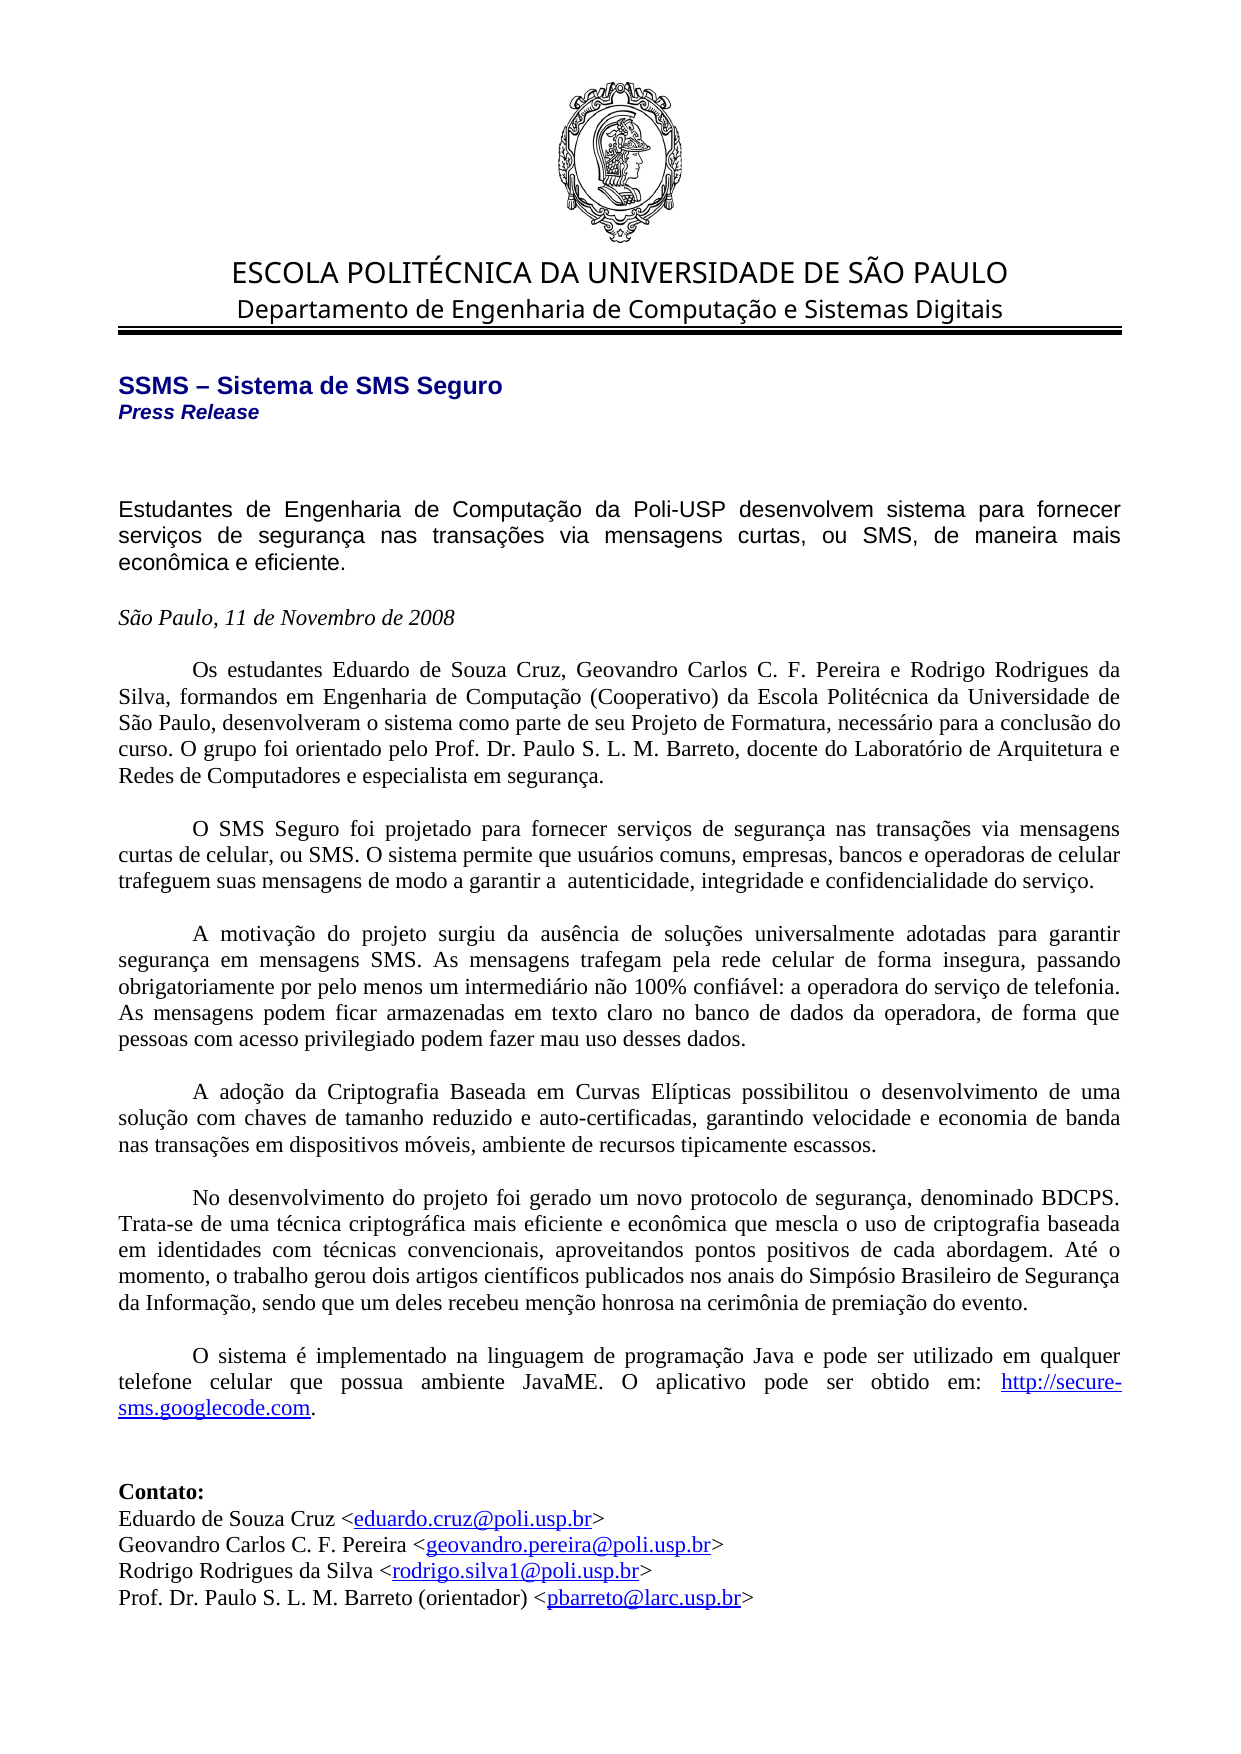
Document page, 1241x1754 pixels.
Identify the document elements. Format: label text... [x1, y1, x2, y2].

text Prof. Dr. Paulo S. L. M. Barreto (orientador) <pbarreto@larc.usp.br> [118, 1584, 1122, 1610]
text Eduardo de Souza Cruz <eduardo.cruz@poli.usp.br> [118, 1504, 1122, 1531]
text Rodrigo Rodrigues da Silva <rodrigo.silva1@poli.usp.br> [118, 1557, 1122, 1584]
picture [558, 82, 682, 243]
text O SMS Seguro foi projetado para fornecer serviços de segurança nas transações via mensagens curtas de celular, ou SMS. O sistema permite que usuários comuns, empresas, bancos e operadoras de celular trafeguem suas mensagens de modo a garantir a autenticidade, integridade e confidencialidade do serviço. [118, 814, 1122, 894]
text Os estudantes Eduardo de Souza Cruz, Geovandro Carlos C. F. Pereira e Rodrigo Rodrigues da Silva, formandos em Engenharia de Computação (Cooperativo) da Escola Politécnica da Universidade de São Paulo, desenvolveram o sistema como parte de seu Projeto de Formatura, necessário para a conclusão do curso. O grupo foi orientado pelo Prof. Dr. Paulo S. L. M. Barreto, docente do Laboratório de Arquitetura e Redes de Computadores e especialista em segurança. [118, 656, 1122, 788]
text Geovandro Carlos C. F. Pereira <geovandro.pereira@poli.usp.br> [118, 1531, 1122, 1557]
text São Paulo, 11 de Novembro de 2008 [118, 604, 1122, 630]
title SSMS – Sistema de SMS Seguro [118, 371, 1122, 400]
text A adoção da Criptografia Baseada em Curvas Elípticas possibilitou o desenvolvimento de uma solução com chaves de tamanho reduzido e auto-certificadas, garantindo velocidade e economia de banda nas transações em dispositivos móveis, ambiente de recursos tipicamente escassos. [118, 1078, 1122, 1157]
subtitle Press Release [118, 400, 1122, 424]
text Contato: [118, 1478, 1122, 1504]
text Estudantes de Engenharia de Computação da Poli-USP desenvolvem sistema para fornecer serviços de segurança nas transações via mensagens curtas, ou SMS, de maneira mais econômica e eficiente. [118, 496, 1122, 575]
text O sistema é implementado na linguagem de programação Java e pode ser utilizado em qualquer telefone celular que possua ambiente JavaME. O aplicativo pode ser obtido em: http://secure-sms.googlecode.com. [118, 1342, 1122, 1421]
text A motivação do projeto surgiu da ausência de soluções universalmente adotadas para garantir segurança em mensagens SMS. As mensagens trafegam pela rede celular de forma insegura, passando obrigatoriamente por pelo menos um intermediário não 100% confiável: a operadora do serviço de telefonia. As mensagens podem ficar armazenadas em texto claro no banco de dados da operadora, de forma que pessoas com acesso privilegiado podem fazer mau uso desses dados. [118, 920, 1122, 1052]
text No desenvolvimento do projeto foi gerado um novo protocolo de segurança, denominado BDCPS. Trata-se de uma técnica criptográfica mais eficiente e econômica que mescla o uso de criptografia baseada em identidades com técnicas convencionais, aproveitandos pontos positivos de cada abordagem. Até o momento, o trabalho gerou dois artigos científicos publicados nos anais do Simpósio Brasileiro de Segurança da Informação, sendo que um deles recebeu menção honrosa na cerimônia de premiação do evento. [118, 1183, 1122, 1315]
